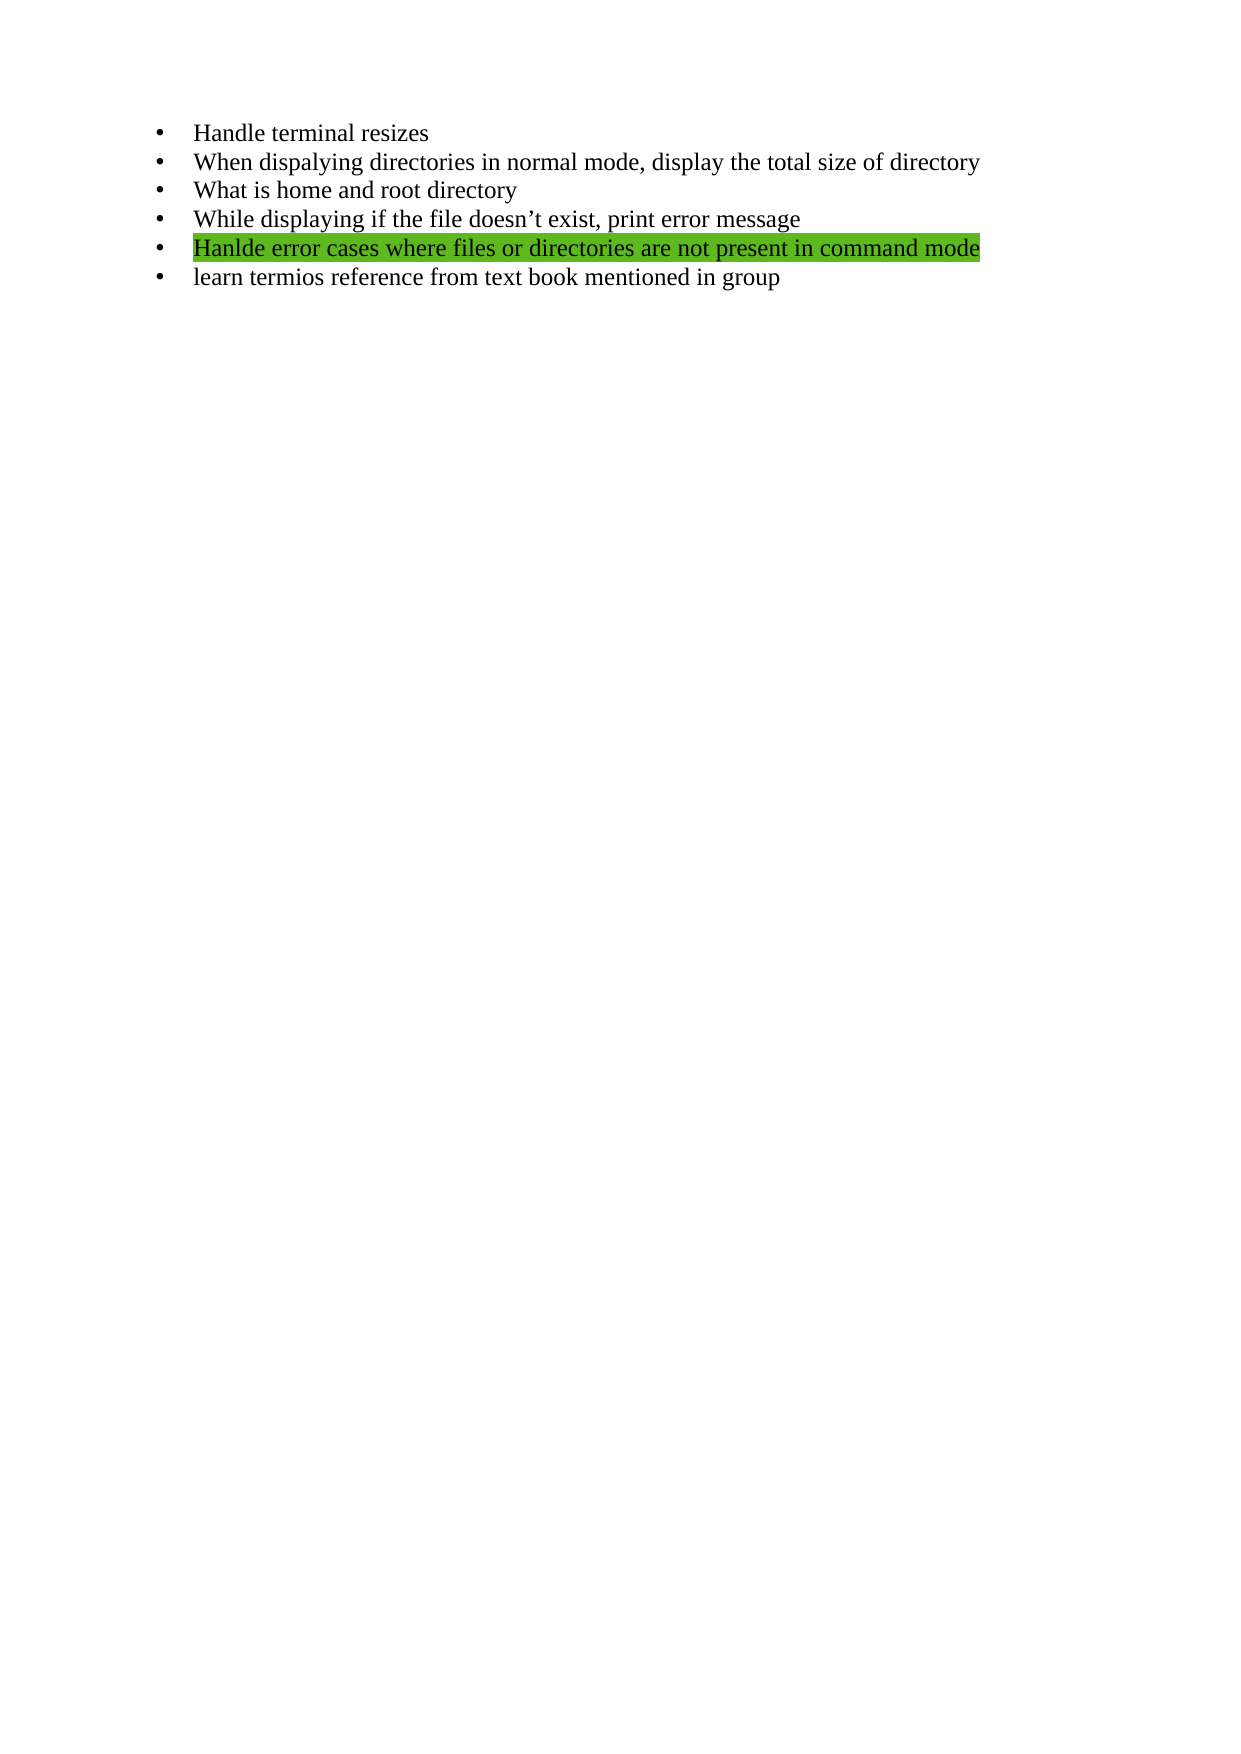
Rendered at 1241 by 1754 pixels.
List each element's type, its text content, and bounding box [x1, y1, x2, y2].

list Hanlde error cases where files or directories are not present in command mode [156, 233, 1122, 262]
list What is home and root directory [156, 176, 1122, 204]
list When dispalying directories in normal mode, display the total size of directory [156, 147, 1122, 176]
list learn termios reference from text book mentioned in group [156, 262, 1122, 291]
list Handle terminal resizes [156, 118, 1122, 147]
list While displaying if the file doesn’t exist, print error message [156, 204, 1122, 233]
